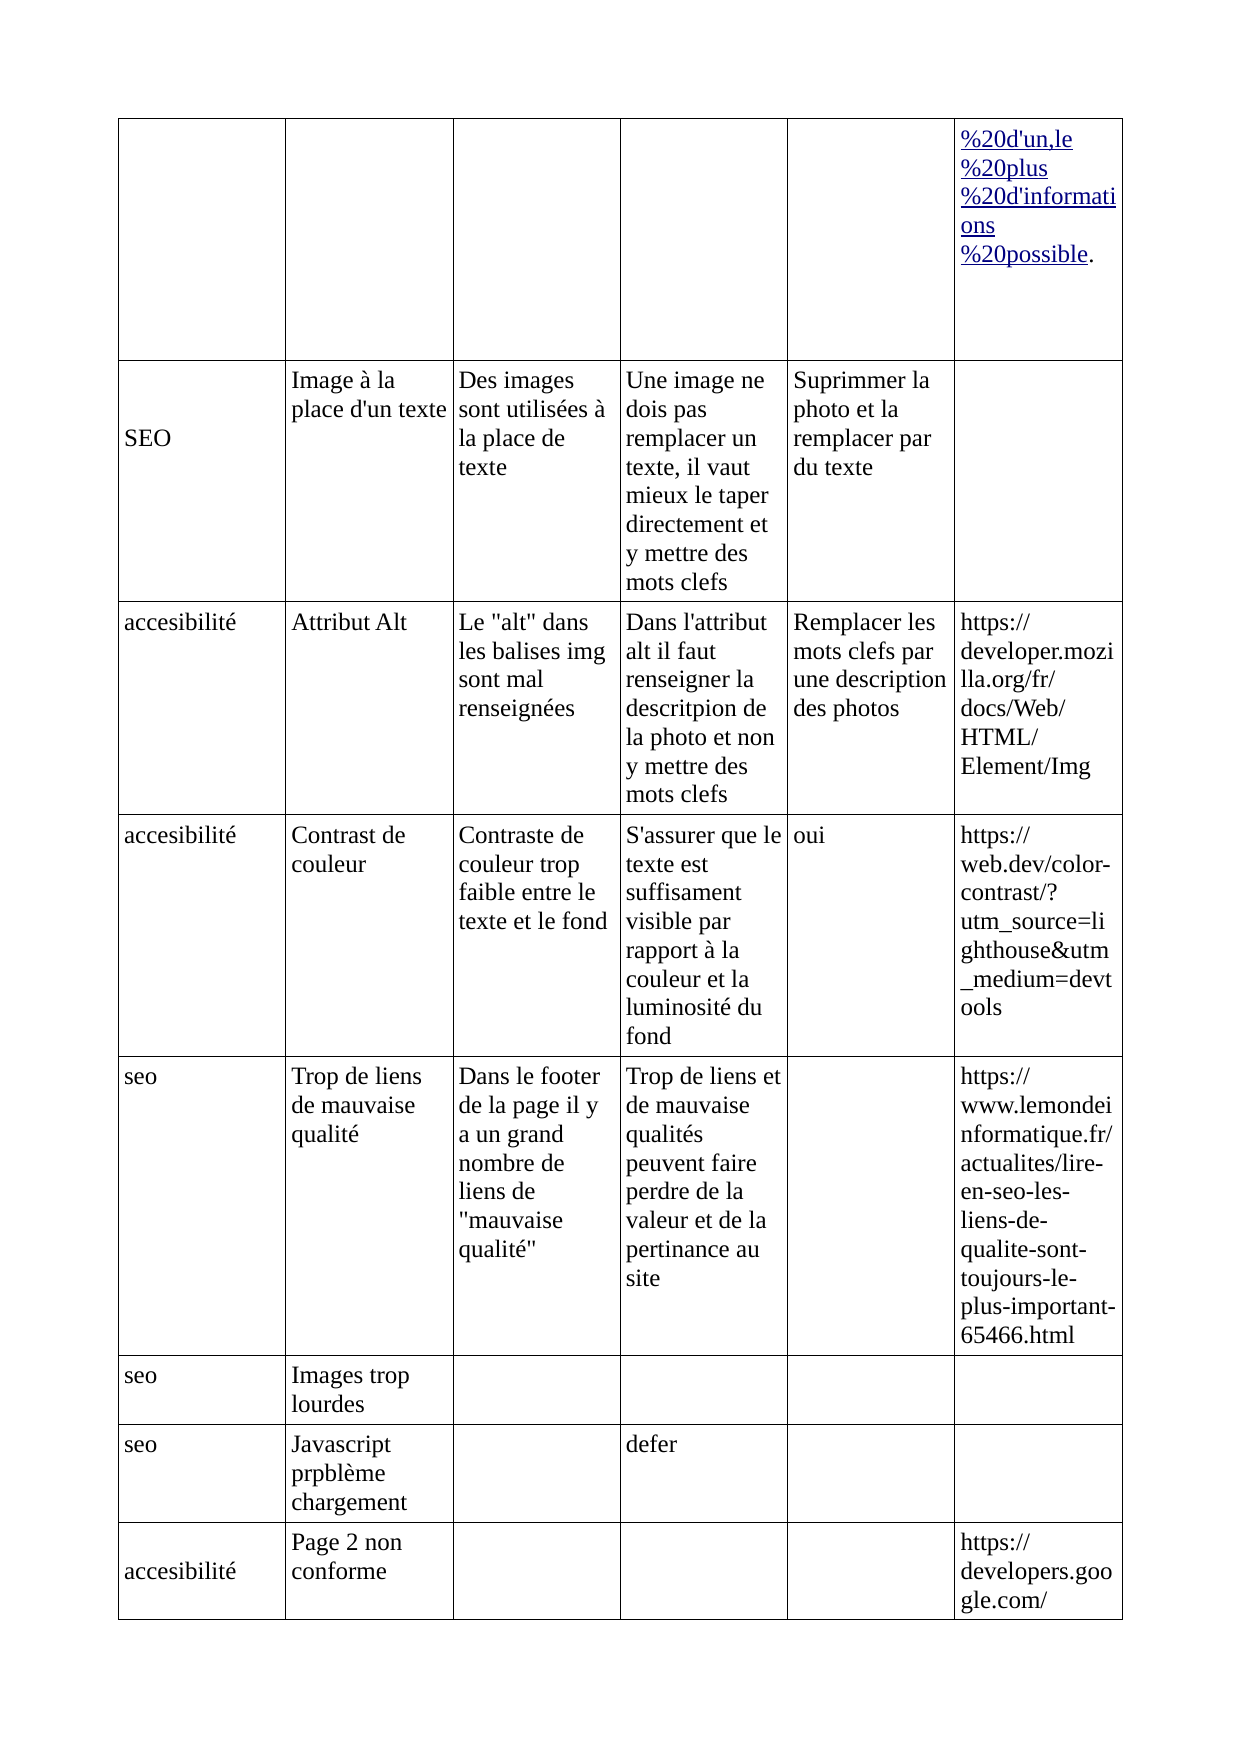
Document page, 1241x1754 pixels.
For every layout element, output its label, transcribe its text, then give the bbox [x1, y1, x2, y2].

table_cell defer [621, 1425, 787, 1522]
table_cell Image à la place d'un texte [286, 361, 453, 601]
table_cell [621, 1356, 787, 1424]
table_cell S'assurer que le texte est suffisament visible par rapport à la couleur et la luminosité du fond [621, 815, 787, 1056]
table_cell [788, 1523, 954, 1619]
table_cell [454, 119, 620, 360]
table_cell seo [119, 1425, 285, 1522]
table_cell [788, 1356, 954, 1424]
table_cell https://developers.google.com/ [955, 1523, 1122, 1619]
table_cell Dans l'attribut alt il faut renseigner la descritpion de la photo et non y mettre des mots clefs [621, 602, 787, 814]
table_cell Contrast de couleur [286, 815, 453, 1056]
table_cell oui [788, 815, 954, 1056]
table_cell Remplacer les mots clefs par une description des photos [788, 602, 954, 814]
table_cell [621, 119, 787, 360]
table_cell accesibilité [119, 602, 285, 814]
table_cell [454, 1356, 620, 1424]
table_cell [788, 1425, 954, 1522]
table_cell [788, 1057, 954, 1355]
table_cell Suprimmer la photo et la remplacer par du texte [788, 361, 954, 601]
table_cell [955, 1425, 1122, 1522]
table_cell Contraste de couleur trop faible entre le texte et le fond [454, 815, 620, 1056]
table_cell [454, 1425, 620, 1522]
table_cell accesibilité [119, 1523, 285, 1619]
table_cell [955, 1356, 1122, 1424]
table_cell Des images sont utilisées à la place de texte [454, 361, 620, 601]
table_cell [788, 119, 954, 360]
table_cell https://web.dev/color-contrast/?utm_source=lighthouse&utm_medium=devtools [955, 815, 1122, 1056]
table_cell [955, 361, 1122, 601]
table_cell [286, 119, 453, 360]
table_cell [119, 119, 285, 360]
table_cell seo [119, 1356, 285, 1424]
table_cell Le "alt" dans les balises img sont mal renseignées [454, 602, 620, 814]
table_cell Dans le footer de la page il y a un grand nombre de liens de "mauvaise qualité" [454, 1057, 620, 1355]
table_cell SEO [119, 361, 285, 601]
table_cell Javascript prpblème chargement [286, 1425, 453, 1522]
table_cell Page 2 non conforme [286, 1523, 453, 1619]
table_cell [621, 1523, 787, 1619]
table_cell [454, 1523, 620, 1619]
table_cell https://developer.mozilla.org/fr/docs/Web/HTML/Element/Img [955, 602, 1122, 814]
table_cell Trop de liens de mauvaise qualité [286, 1057, 453, 1355]
table_cell Une image ne dois pas remplacer un texte, il vaut mieux le taper directement et y mettre des mots clefs [621, 361, 787, 601]
table_cell https://www.lemondeinformatique.fr/actualites/lire-en-seo-les-liens-de-qualite-sont-toujours-le-plus-important-65466.html [955, 1057, 1122, 1355]
table_cell seo [119, 1057, 285, 1355]
table_cell Images trop lourdes [286, 1356, 453, 1424]
table_cell Attribut Alt [286, 602, 453, 814]
table_cell accesibilité [119, 815, 285, 1056]
table_cell Trop de liens et de mauvaise qualités peuvent faire perdre de la valeur et de la pertinance au site [621, 1057, 787, 1355]
table_cell %20d'un,le%20plus%20d'informations%20possible. [955, 119, 1122, 360]
